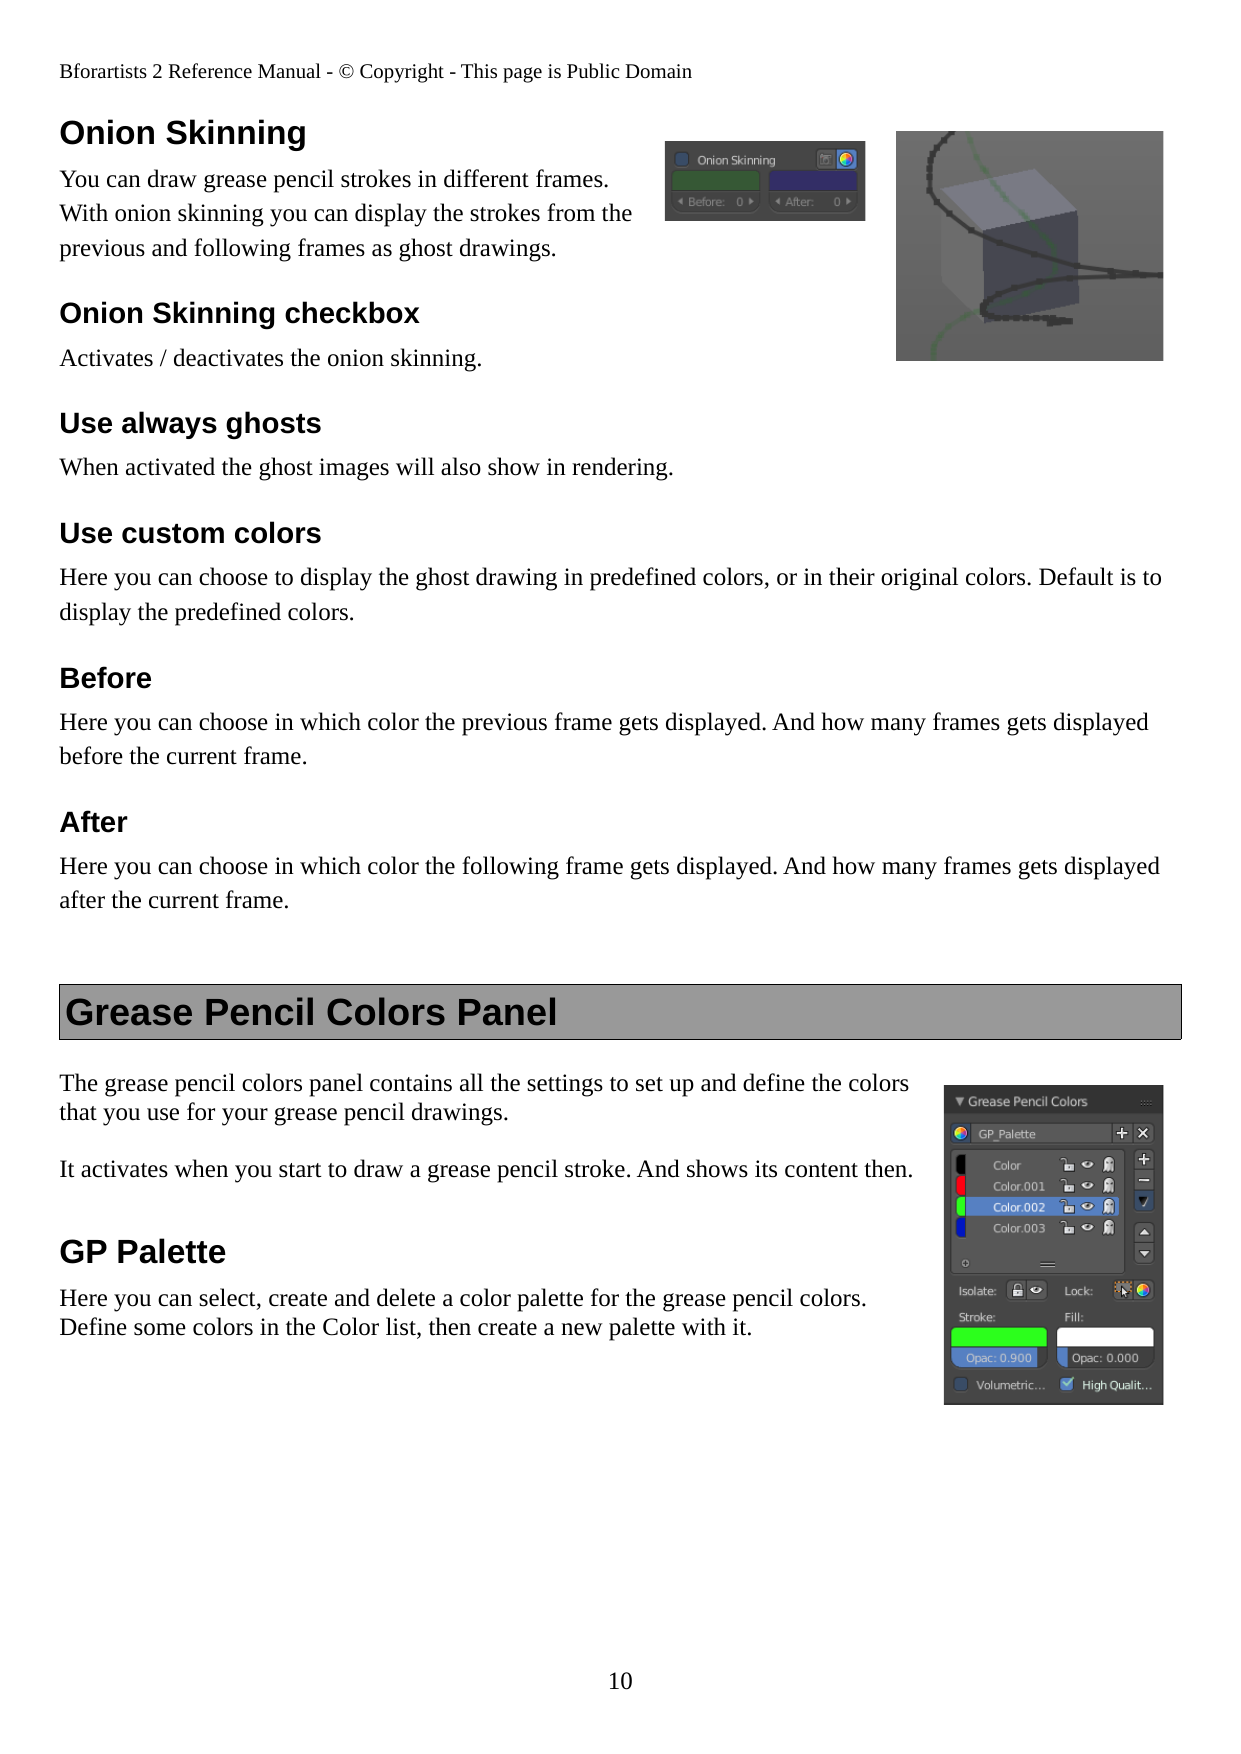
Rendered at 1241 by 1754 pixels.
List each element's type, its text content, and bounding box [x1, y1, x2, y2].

subtitle After [59, 805, 1181, 839]
subtitle [1164, 1232, 1181, 1271]
text Here you can choose in which color the following frame gets displayed. And how many frames gets displayed after the current frame. [59, 851, 1181, 914]
text Here you can choose in which color the previous frame gets displayed. And how many frames gets displayed before the current frame. [59, 707, 1181, 770]
text Here you can select, create and delete a color palette for the grease pencil colors. Define some colors in the Color list, then create a new palette with it. [59, 1283, 943, 1341]
subtitle Use custom colors [59, 516, 1181, 550]
text When activated the ghost images will also show in rendering. [59, 452, 1181, 481]
text Activates / deactivates the onion skinning. [59, 343, 1181, 371]
subtitle Onion Skinning [59, 113, 1181, 151]
subtitle Use always ghosts [59, 406, 1181, 440]
text The grease pencil colors panel contains all the settings to set up and define the colors that you use for your grease pencil drawings. [59, 1068, 1181, 1125]
subtitle [1164, 296, 1181, 330]
text You can draw grease pencil strokes in different frames. With onion skinning you can display the strokes from the previous and following frames as ghost drawings. [59, 164, 896, 261]
text It activates when you start to draw a grease pencil stroke. And shows its content then. [59, 1154, 943, 1183]
subtitle Onion Skinning checkbox [59, 296, 896, 330]
picture [664, 141, 866, 221]
text Here you can choose to display the ghost drawing in predefined colors, or in their original colors. Default is to display the predefined colors. [59, 562, 1181, 626]
table_header Grease Pencil Colors Panel [60, 985, 1181, 1039]
picture [943, 1085, 1164, 1405]
subtitle GP Palette [59, 1232, 943, 1271]
subtitle Before [59, 661, 1181, 694]
picture [896, 131, 1164, 361]
